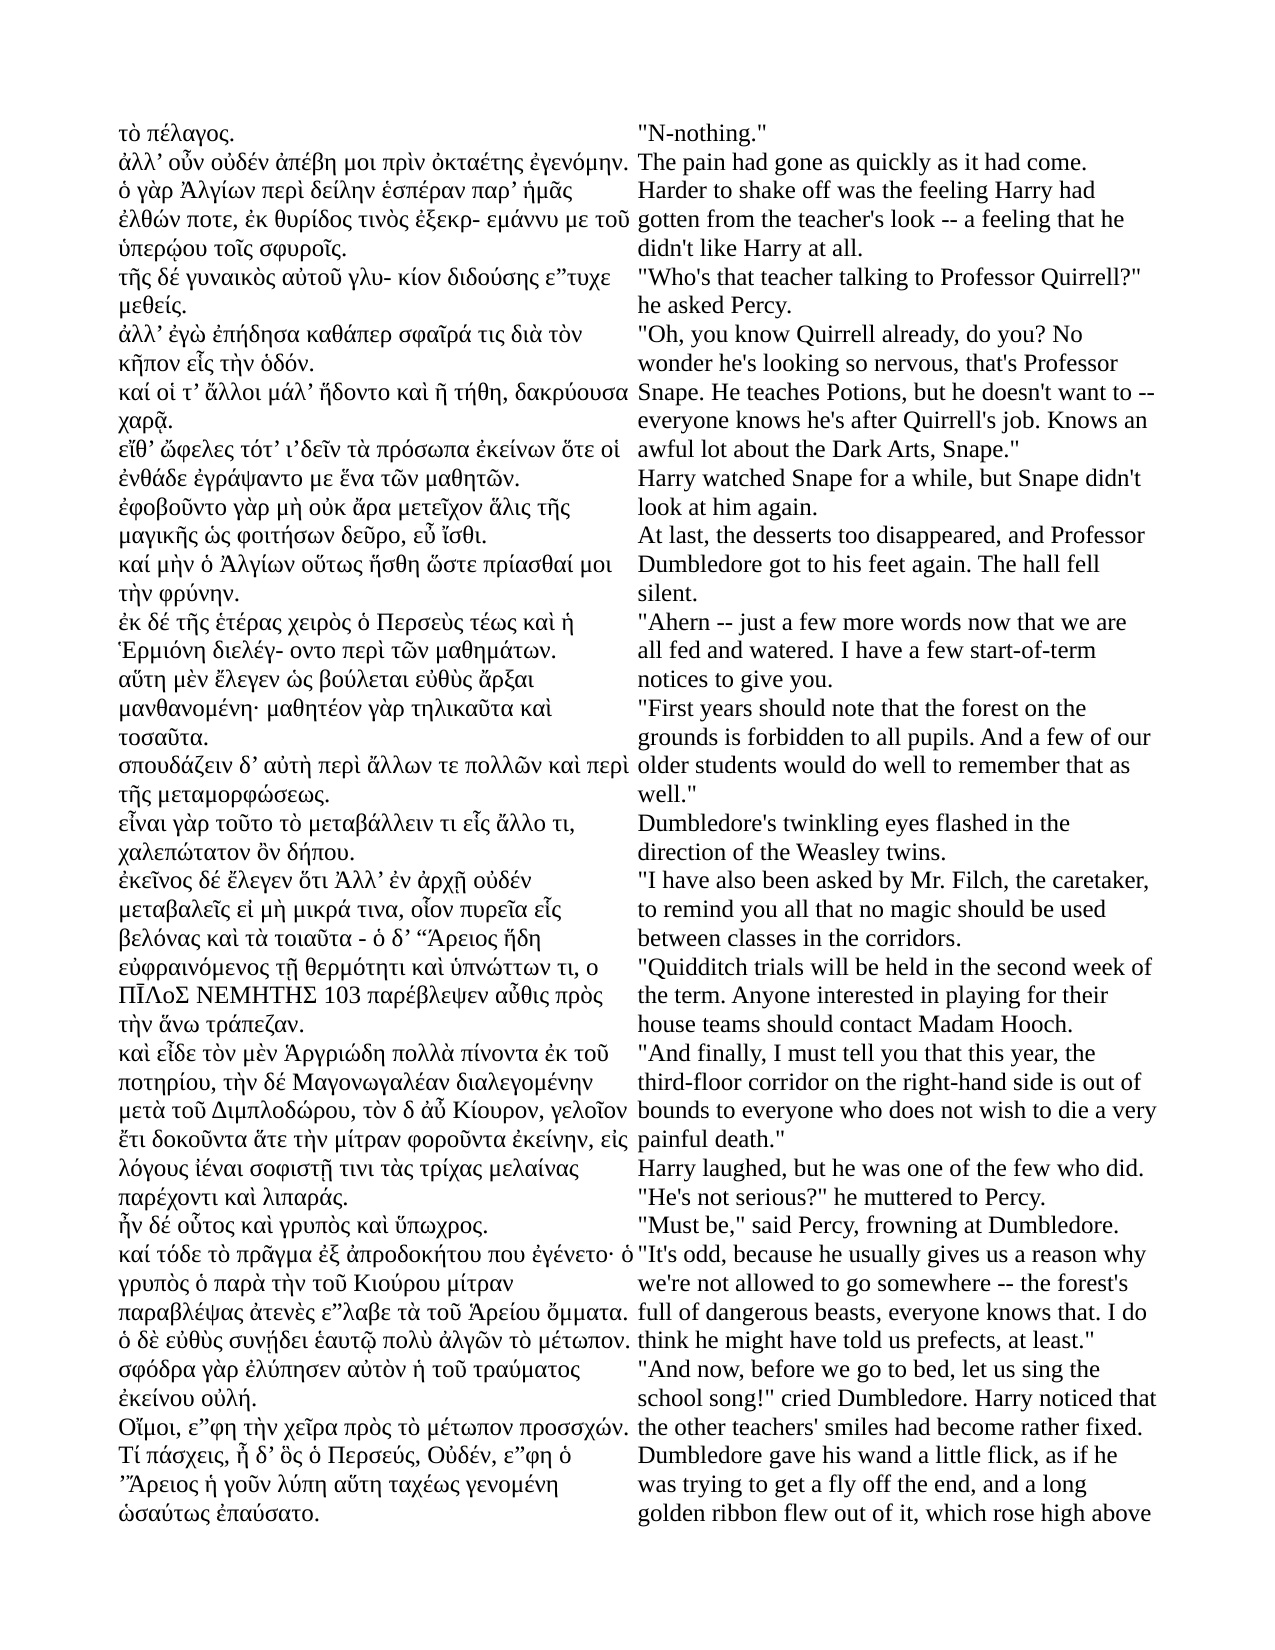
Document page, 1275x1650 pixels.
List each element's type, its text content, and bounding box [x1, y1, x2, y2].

table_cell τὸ πέλαγος. ἀλλ’ οὖν οὐδέν ἀπέβη μοι πρὶν ὀκταέτης ἐγενόμην. ὁ γὰρ Ἀλγίων περὶ δείλην ἑσπέραν παρ’ ἡμᾶς ἐλθών ποτε, ἐκ θυρίδος τινὸς ἐξεκρ- εμάννυ με τοῦ ὑπερῴου τοῖς σφυροῖς. τῆς δέ γυναικὸς αὐτοῦ γλυ- κίον διδούσης ε”τυχε μεθείς. ἀλλ’ ἐγὼ ἐπήδησα καθάπερ σφαῖρά τις διὰ τὸν κῆπον εἷς τὴν ὁδόν. καί οἱ τ’ ἄλλοι μάλ’ ἥδοντο καὶ ῆ τήθη, δακρύουσα χαρᾷ. εἴθ’ ὤφελες τότ’ ι’δεῖν τὰ πρόσωπα ἐκείνων ὅτε οἱ ἐνθάδε ἐγράψαντο με ἕνα τῶν μαθητῶν. ἐφοβοῦντο γὰρ μὴ οὐκ ἄρα μετεῖχον ἅλις τῆς μαγικῆς ὡς φοιτήσων δεῦρο, εὖ ἴσθι. καί μὴν ὁ Ἀλγίων οὕτως ἥσθη ὥστε πρίασθαί μοι τὴν φρύνην. ἐκ δέ τῆς ἑτέρας χειρὸς ὁ Περσεὺς τέως καὶ ἡ Ἑρμιόνη διελέγ- οντο περὶ τῶν μαθημάτων. αὕτη μὲν ἔλεγεν ὡς βούλεται εὐθὺς ἄρξαι μανθανομένη· μαθητέον γὰρ τηλικαῦτα καὶ τοσαῦτα. σπουδάζειν δ’ αὐτὴ περὶ ἄλλων τε πολλῶν καὶ περὶ τῆς μεταμορφώσεως. εἶναι γὰρ τοῦτο τὸ μεταβάλλειν τι εἷς ἄλλο τι, χαλεπώτατον ὂν δήπου. ἐκεῖνος δέ ἔλεγεν ὅτι Ἀλλ’ ἐν ἀρχῇ οὐδέν μεταβαλεῖς εἰ μὴ μικρά τινα, οἷον πυρεῖα εἷς βελόνας καὶ τὰ τοιαῦτα - ὁ δ’ “Άρειος ἥδη εὐφραινόμενος τῇ θερμότητι καὶ ὑπνώττων τι, ο ΠῙΛοΣ ΝΕΜΗΤΗΣ 103 παρέβλεψεν αὖθις πρὸς τὴν ἅνω τράπεζαν. καὶ εἶδε τὸν μὲν Ἁργριώδη πολλὰ πίνοντα ἐκ τοῦ ποτηρίου, τὴν δέ Μαγονωγαλέαν διαλεγομένην μετὰ τοῦ Διμπλοδώρου, τὸν δ ἀὖ Κίουρον, γελοῖον ἔτι δοκοῦντα ἅτε τὴν μίτραν φοροῦντα ἐκείνην, εἰς λόγους ἰέναι σοφιστῇ τινι τὰς τρίχας μελαίνας παρέχοντι καὶ λιπαράς. ἦν δέ οὗτος καὶ γρυπὸς καὶ ὕπωχρος. καί τόδε τὸ πρᾶγμα ἐξ ἀπροδοκήτου που ἐγένετο· ὁ γρυπὸς ὁ παρὰ τὴν τοῦ Κιούρου μίτραν παραβλέψας ἀτενὲς ε”λαβε τὰ τοῦ Ἁρείου ὄμματα. ὁ δὲ εὐθὺς συνῄδει ἑαυτῷ πολὺ ἀλγῶν τὸ μέτωπον. σφόδρα γὰρ ἐλύπησεν αὐτὸν ἡ τοῦ τραύματος ἐκείνου οὐλή. Οἴμοι, ε”φη τὴν χεῖρα πρὸς τὸ μέτωπον προσσχών. Τί πάσχεις, ἦ δ’ ὃς ὁ Περσεύς, Οὐδέν, ε”φη ὁ ’Ἄρειος ἡ γοῦν λύπη αὕτη ταχέως γενομένη ὡσαύτως ἐπαύσατο. [118, 118, 637, 1527]
table_cell "N-nothing." The pain had gone as quickly as it had come. Harder to shake off was the feeling Harry had gotten from the teacher's look -- a feeling that he didn't like Harry at all. "Who's that teacher talking to Professor Quirrell?" he asked Percy. "Oh, you know Quirrell already, do you? No wonder he's looking so nervous, that's Professor Snape. He teaches Potions, but he doesn't want to -- everyone knows he's after Quirrell's job. Knows an awful lot about the Dark Arts, Snape." Harry watched Snape for a while, but Snape didn't look at him again. At last, the desserts too disappeared, and Professor Dumbledore got to his feet again. The hall fell silent. "Ahern -- just a few more words now that we are all fed and watered. I have a few start-of-term notices to give you. "First years should note that the forest on the grounds is forbidden to all pupils. And a few of our older students would do well to remember that as well." Dumbledore's twinkling eyes flashed in the direction of the Weasley twins. "I have also been asked by Mr. Filch, the caretaker, to remind you all that no magic should be used between classes in the corridors. "Quidditch trials will be held in the second week of the term. Anyone interested in playing for their house teams should contact Madam Hooch. "And finally, I must tell you that this year, the third-floor corridor on the right-hand side is out of bounds to everyone who does not wish to die a very painful death." Harry laughed, but he was one of the few who did. "He's not serious?" he muttered to Percy. "Must be," said Percy, frowning at Dumbledore. "It's odd, because he usually gives us a reason why we're not allowed to go somewhere -- the forest's full of dangerous beasts, everyone knows that. I do think he might have told us prefects, at least." "And now, before we go to bed, let us sing the school song!" cried Dumbledore. Harry noticed that the other teachers' smiles had become rather fixed. Dumbledore gave his wand a little flick, as if he was trying to get a fly off the end, and a long golden ribbon flew out of it, which rose high above [638, 118, 1157, 1527]
